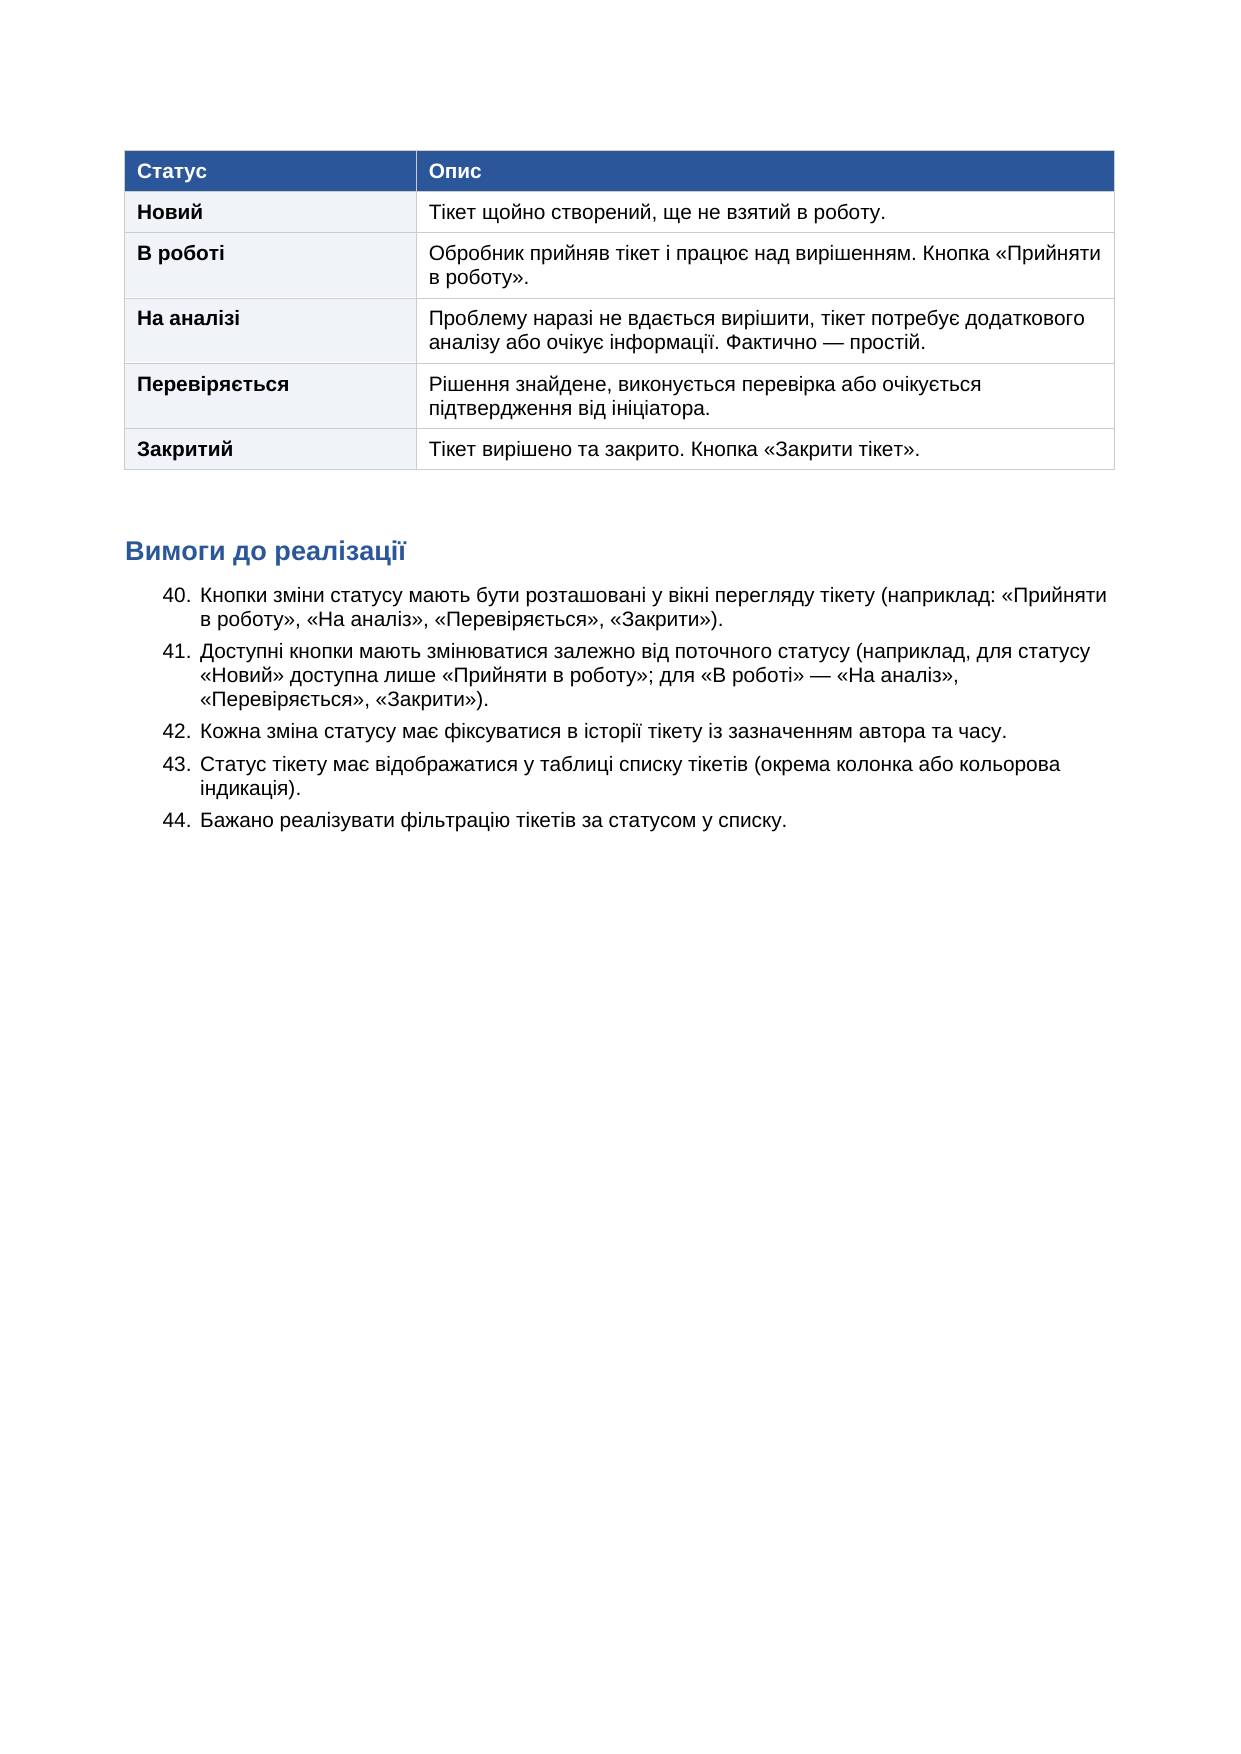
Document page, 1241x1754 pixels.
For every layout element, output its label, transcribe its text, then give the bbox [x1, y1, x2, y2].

table_cell Обробник прийняв тікет і працює над вирішенням. Кнопка «Прийняти в роботу». [417, 233, 1114, 297]
list Бажано реалізувати фільтрацію тікетів за статусом у списку. [162, 808, 1115, 832]
list Доступні кнопки мають змінюватися залежно від поточного статусу (наприклад, для статусу «Новий» доступна лише «Прийняти в роботу»; для «В роботі» — «На аналіз», «Перевіряється», «Закрити»). [162, 639, 1115, 711]
table_header Опис [417, 151, 1114, 191]
table_cell Проблему наразі не вдається вирішити, тікет потребує додаткового аналізу або очікує інформації. Фактично — простій. [417, 299, 1114, 362]
table_cell В роботі [125, 233, 416, 297]
table_cell Тікет вирішено та закрито. Кнопка «Закрити тікет». [417, 429, 1114, 469]
table_cell Новий [125, 192, 416, 232]
table_cell Закритий [125, 429, 416, 469]
table_cell Рішення знайдене, виконується перевірка або очікується підтвердження від ініціатора. [417, 364, 1114, 428]
list Статус тікету має відображатися у таблиці списку тікетів (окрема колонка або кольорова індикація). [162, 752, 1115, 799]
list Кожна зміна статусу має фіксуватися в історії тікету із зазначенням автора та часу. [162, 719, 1115, 743]
table_cell Тікет щойно створений, ще не взятий в роботу. [417, 192, 1114, 232]
table_cell Перевіряється [125, 364, 416, 428]
table_cell На аналізі [125, 299, 416, 362]
list Кнопки зміни статусу мають бути розташовані у вікні перегляду тікету (наприклад: «Прийняти в роботу», «На аналіз», «Перевіряється», «Закрити»). [162, 583, 1115, 631]
table_header Статус [125, 151, 416, 191]
subtitle Вимоги до реалізації [125, 535, 1115, 566]
